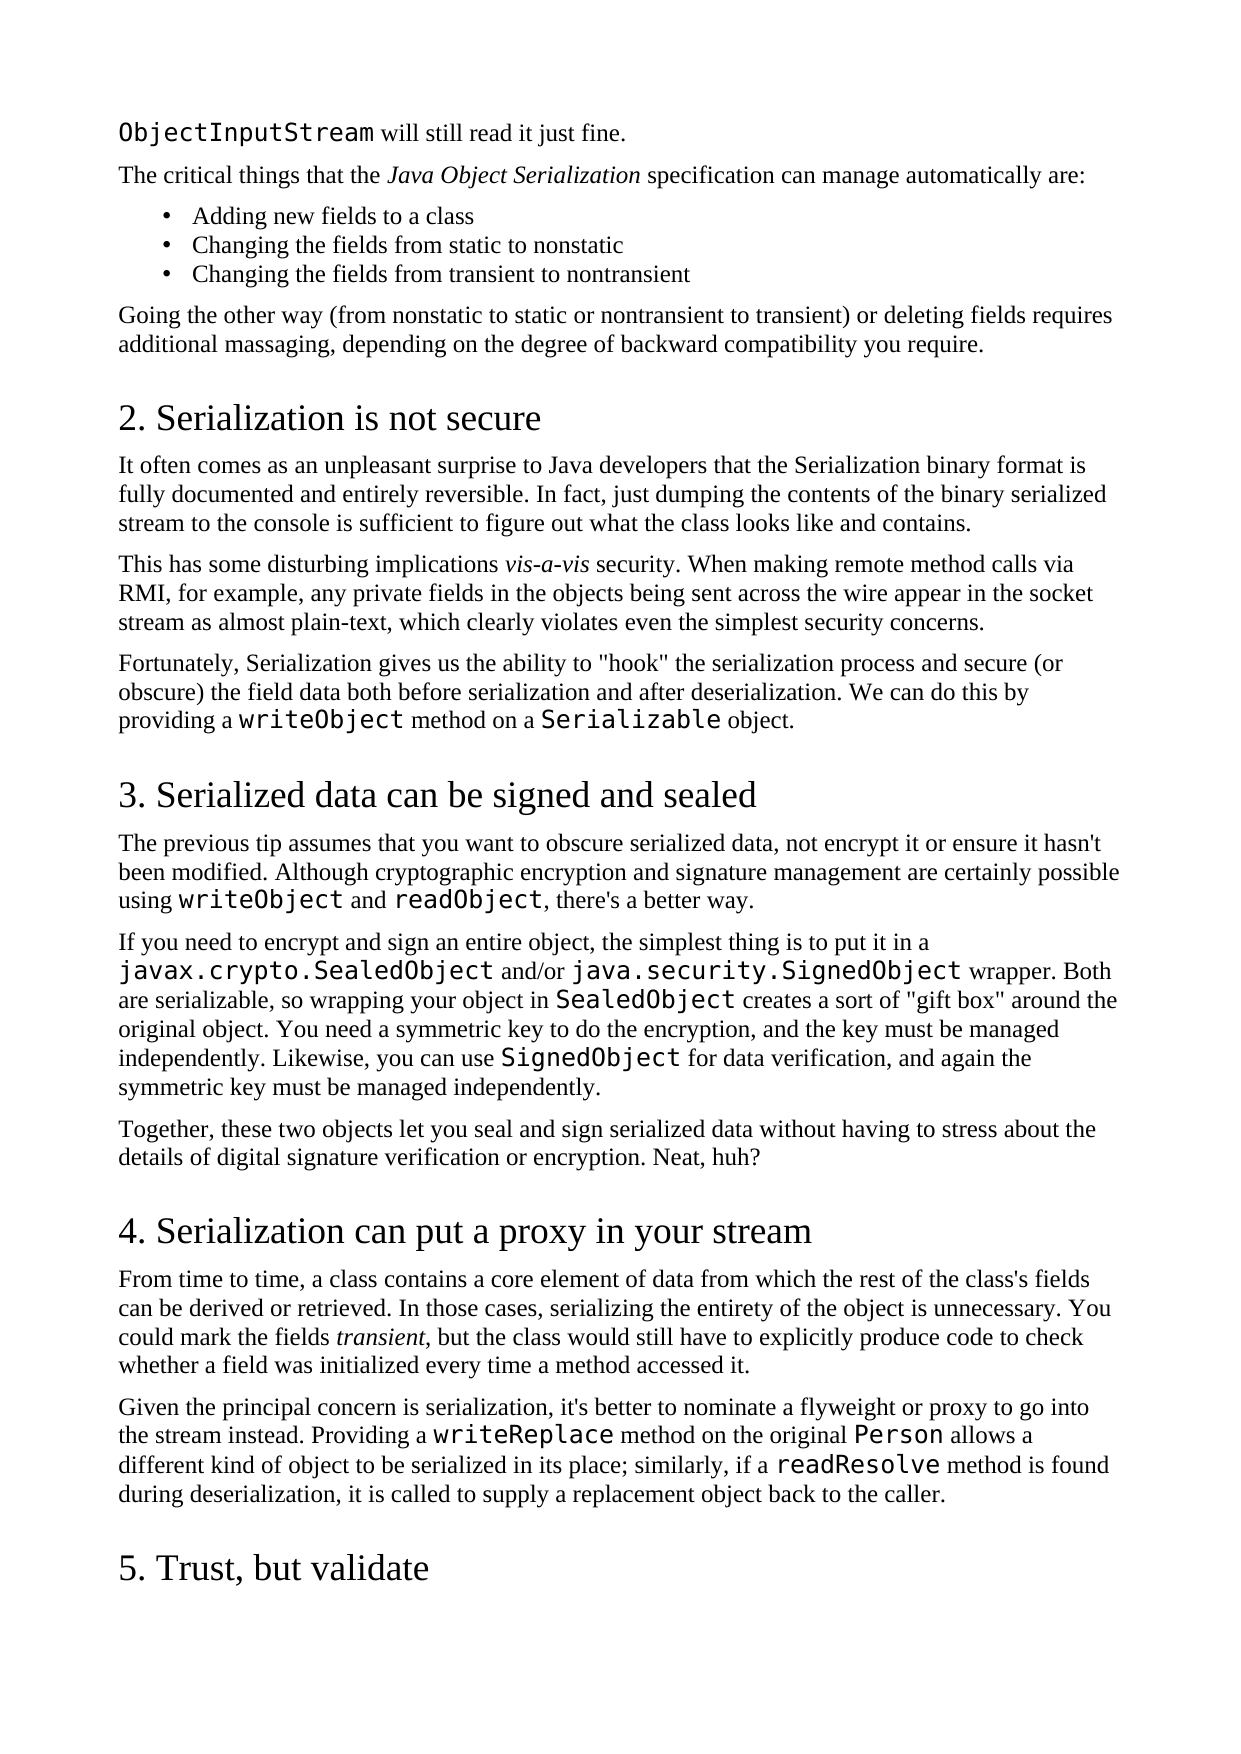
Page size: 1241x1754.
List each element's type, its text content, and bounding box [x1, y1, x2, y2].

text Going the other way (from nonstatic to static or nontransient to transient) or deleting fields requires additional massaging, depending on the degree of backward compatibility you require. [118, 300, 1122, 357]
text From time to time, a class contains a core element of data from which the rest of the class's fields can be derived or retrieved. In those cases, serializing the entirety of the object is unnecessary. You could mark the fields transient, but the class would still have to explicitly produce code to check whether a field was initialized every time a method accessed it. [118, 1264, 1122, 1379]
text It often comes as an unpleasant surprise to Java developers that the Serialization binary format is fully documented and entirely reversible. In fact, just dumping the contents of the binary serialized stream to the console is sufficient to figure out what the class looks like and contains. [118, 451, 1122, 537]
text This has some disturbing implications vis-a-vis security. When making remote method calls via RMI, for example, any private fields in the objects being sent across the wire appear in the socket stream as almost plain-text, which clearly violates even the simplest security concerns. [118, 549, 1122, 636]
list Changing the fields from static to nonstatic [162, 230, 1122, 259]
text If you need to encrypt and sign an entire object, the simplest thing is to put it in a javax.crypto.SealedObject and/or java.security.SignedObject wrapper. Both are serializable, so wrapping your object in SealedObject creates a sort of "gift box" around the original object. You need a symmetric key to do the encryption, and the key must be managed independently. Likewise, you can use SignedObject for data verification, and again the symmetric key must be managed independently. [118, 927, 1122, 1101]
text Given the principal concern is serialization, it's better to nominate a flyweight or proxy to go into the stream instead. Providing a writeReplace method on the original Person allows a different kind of object to be serialized in its place; similarly, if a readResolve method is found during deserialization, it is called to supply a replacement object back to the caller. [118, 1392, 1122, 1508]
text The previous tip assumes that you want to obscure serialized data, not encrypt it or ensure it hasn't been modified. Although cryptographic encryption and signature management are certainly possible using writeObject and readObject, there's a better way. [118, 828, 1122, 915]
text 2. Serialization is not secure [118, 395, 1122, 438]
text 4. Serialization can put a proxy in your stream [118, 1209, 1122, 1252]
text 3. Serialized data can be signed and sealed [118, 772, 1122, 815]
list Changing the fields from transient to nontransient [162, 259, 1122, 287]
text 5. Trust, but validate [118, 1545, 1122, 1588]
list Adding new fields to a class [162, 201, 1122, 230]
text Fortunately, Serialization gives us the ability to "hook" the serialization process and secure (or obscure) the field data both before serialization and after deserialization. We can do this by providing a writeObject method on a Serializable object. [118, 648, 1122, 735]
text ObjectInputStream will still read it just fine. [118, 118, 1122, 147]
text The critical things that the Java Object Serialization specification can manage automatically are: [118, 160, 1122, 189]
text Together, these two objects let you seal and sign serialized data without having to stress about the details of digital signature verification or encryption. Neat, huh? [118, 1114, 1122, 1171]
